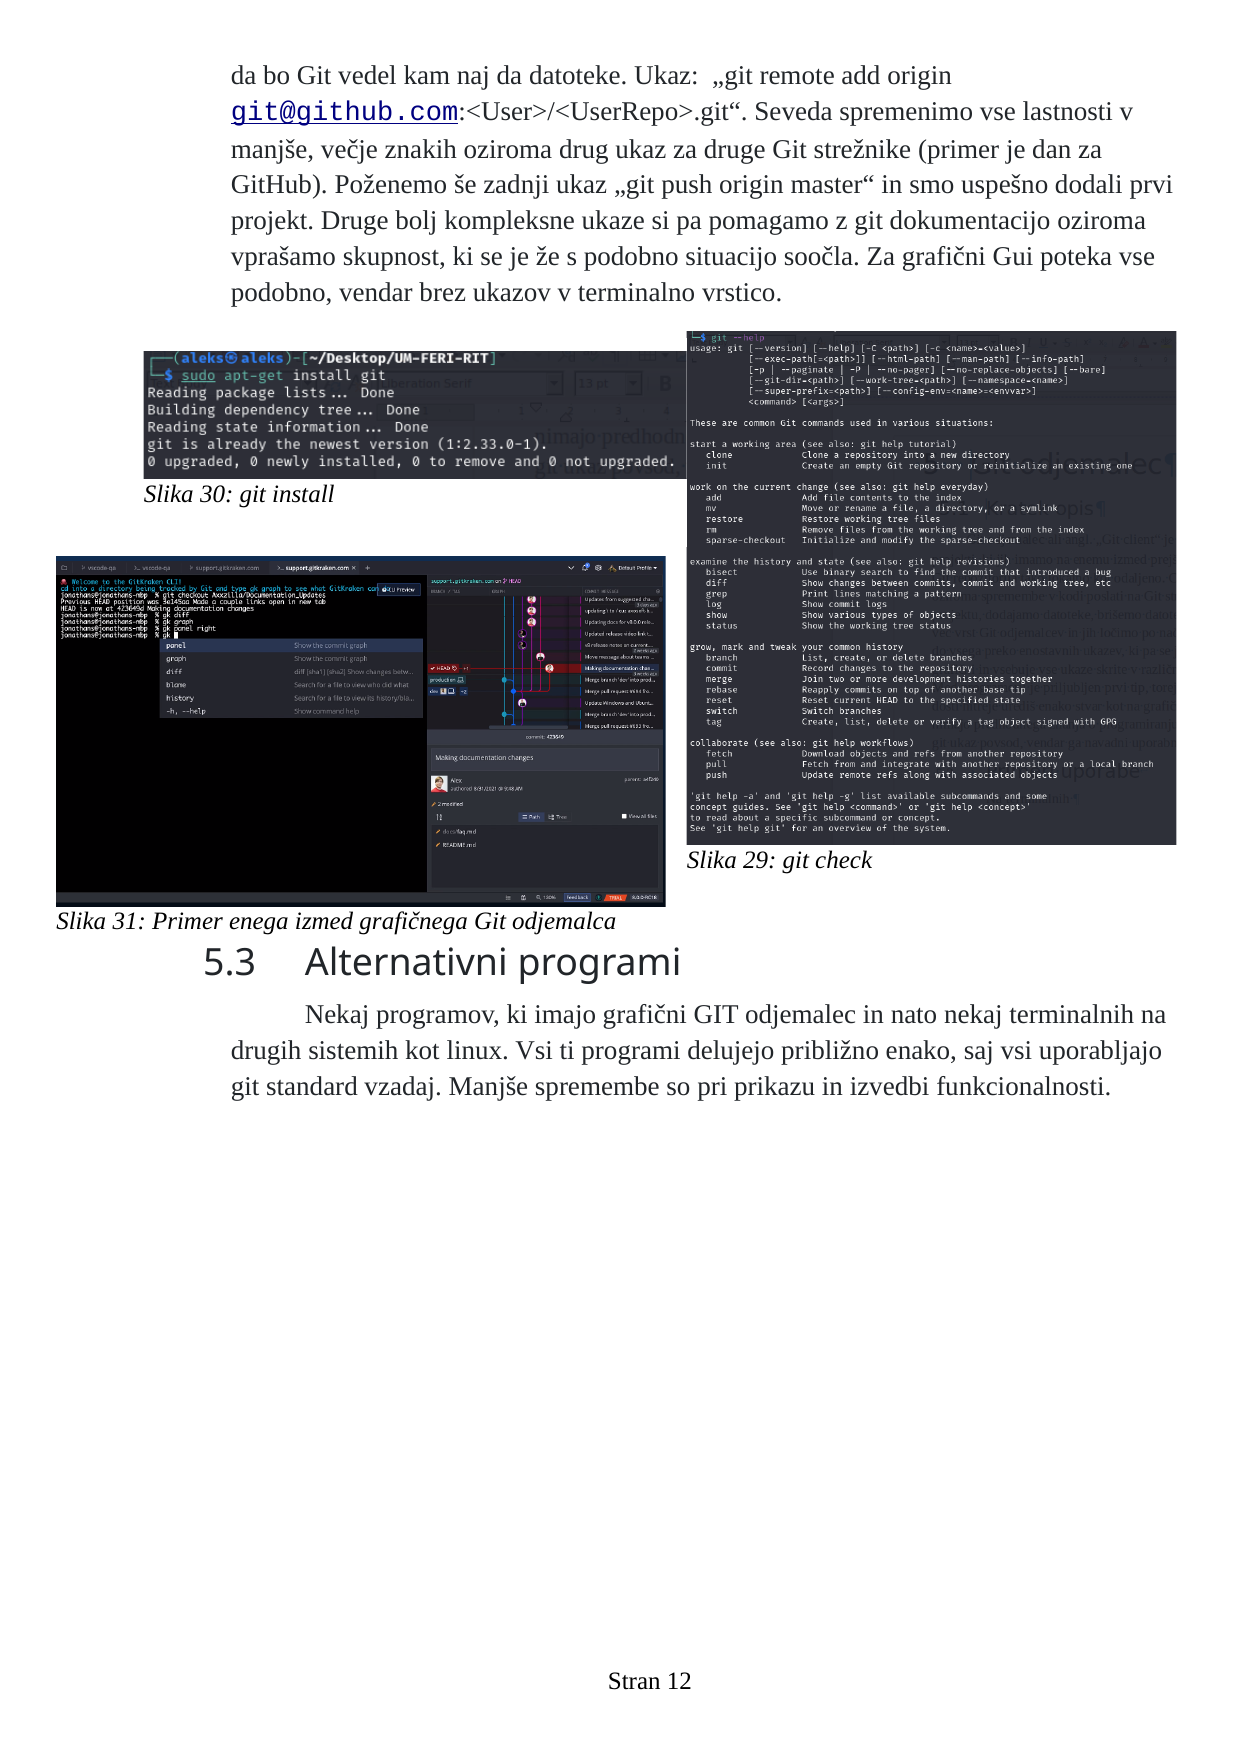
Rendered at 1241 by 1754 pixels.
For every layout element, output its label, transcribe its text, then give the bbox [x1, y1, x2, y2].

list Slika 31: Primer enega izmed grafičnega Git odjemalca [56, 907, 666, 935]
list Nekaj programov, ki imajo grafični GIT odjemalec in nato nekaj terminalnih na drugih sistemih kot linux. Vsi ti programi delujejo približno enako, saj vsi uporabljajo git standard vzadaj. Manjše spremembe so pri prikazu in izvedbi funkcionalnosti. [193, 999, 1181, 1101]
picture [143, 331, 1177, 845]
text Slika 30: git install [143, 479, 687, 507]
picture [56, 556, 666, 907]
text Slika 29: git check [687, 845, 1176, 873]
subtitle Alternativni programi [56, 544, 666, 556]
list da bo Git vedel kam naj da datoteke. Ukaz: „git remote add origin git@github.com:<User>/<UserRepo>.git“. Seveda spremenimo vse lastnosti v manjše, večje znakih oziroma drug ukaz za druge Git strežnike (primer je dan za GitHub). Poženemo še zadnji ukaz „git push origin master“ in smo uspešno dodali prvi projekt. Druge bolj kompleksne ukaze si pa pomagamo z git dokumentacijo oziroma vprašamo skupnost, ki se je že s podobno situacijo soočla. Za grafični Gui poteka vse podobno, vendar brez ukazov v terminalno vrstico. [193, 59, 1181, 307]
subtitle Alternativni programi [193, 582, 1181, 986]
